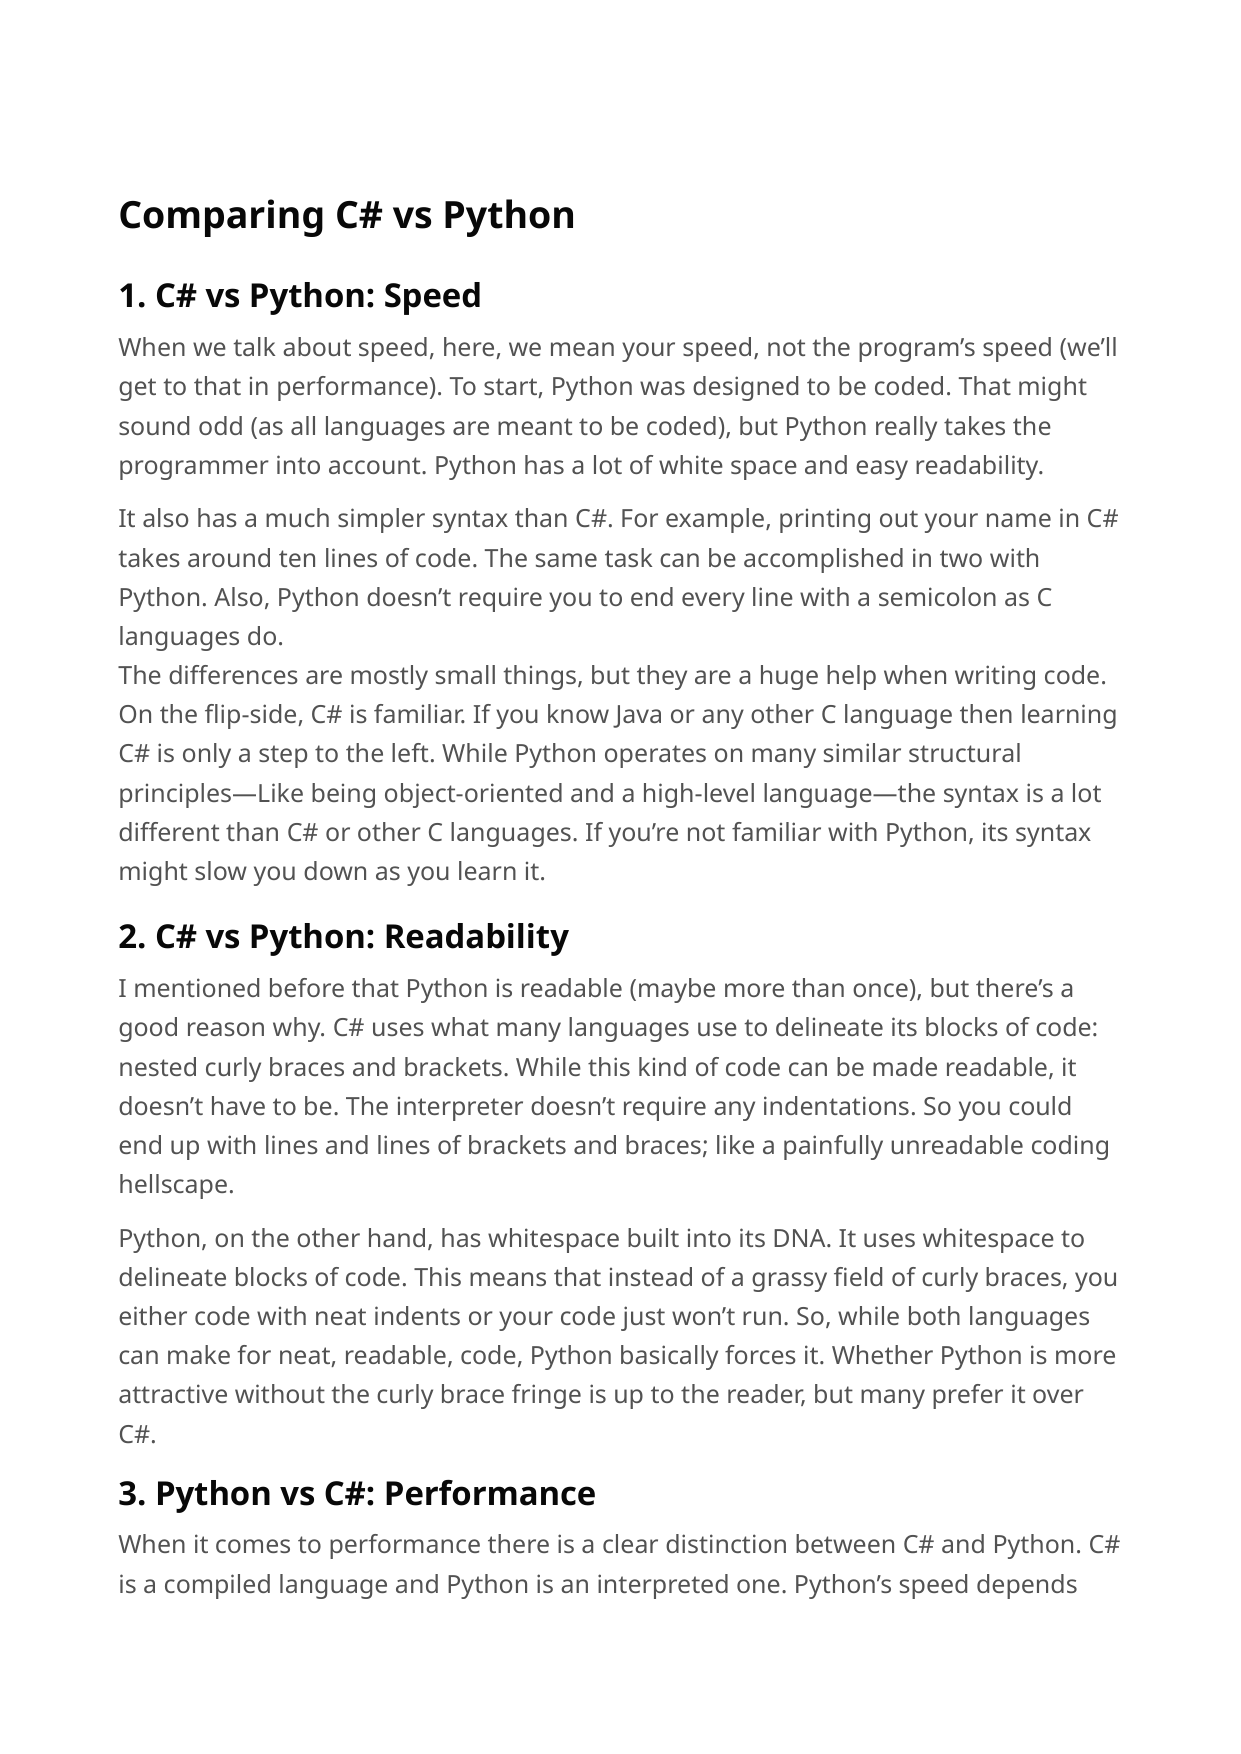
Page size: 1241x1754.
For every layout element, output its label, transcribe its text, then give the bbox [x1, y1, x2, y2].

subtitle 2. C# vs Python: Readability [118, 914, 1122, 958]
subtitle 1. C# vs Python: Speed [118, 273, 1122, 317]
subtitle 3. Python vs C#: Performance [118, 1470, 1122, 1515]
subtitle Comparing C# vs Python [118, 188, 1122, 239]
text Python, on the other hand, has whitespace built into its DNA. It uses whitespace to delineate blocks of code. This means that instead of a grassy field of curly braces, you either code with neat indents or your code just won’t run. So, while both languages can make for neat, readable, code, Python basically forces it. Whether Python is more attractive without the curly brace fringe is up to the reader, but many prefer it over C#. [118, 1220, 1122, 1450]
text When it comes to performance there is a clear distinction between C# and Python. C# is a compiled language and Python is an interpreted one. Python’s speed depends [118, 1527, 1122, 1600]
text It also has a much simpler syntax than C#. For example, printing out your name in C# takes around ten lines of code. The same task can be accomplished in two with Python. Also, Python doesn’t require you to end every line with a semicolon as C languages do. [118, 501, 1122, 653]
text When we talk about speed, here, we mean your speed, not the program’s speed (we’ll get to that in performance). To start, Python was designed to be coded. That might sound odd (as all languages are meant to be coded), but Python really takes the programmer into account. Python has a lot of white space and easy readability. [118, 330, 1122, 481]
text On the flip-side, C# is familiar. If you know Java or any other C language then learning C# is only a step to the left. While Python operates on many similar structural principles—Like being object-oriented and a high-level language—the syntax is a lot different than C# or other C languages. If you’re not familiar with Python, its syntax might slow you down as you learn it. [118, 697, 1122, 888]
text I mentioned before that Python is readable (maybe more than once), but there’s a good reason why. C# uses what many languages use to delineate its blocks of code: nested curly braces and brackets. While this kind of code can be made readable, it doesn’t have to be. The interpreter doesn’t require any indentations. So you could end up with lines and lines of brackets and braces; like a painfully unreadable coding hellscape. [118, 971, 1122, 1201]
text The differences are mostly small things, but they are a huge help when writing code. [118, 658, 1122, 692]
